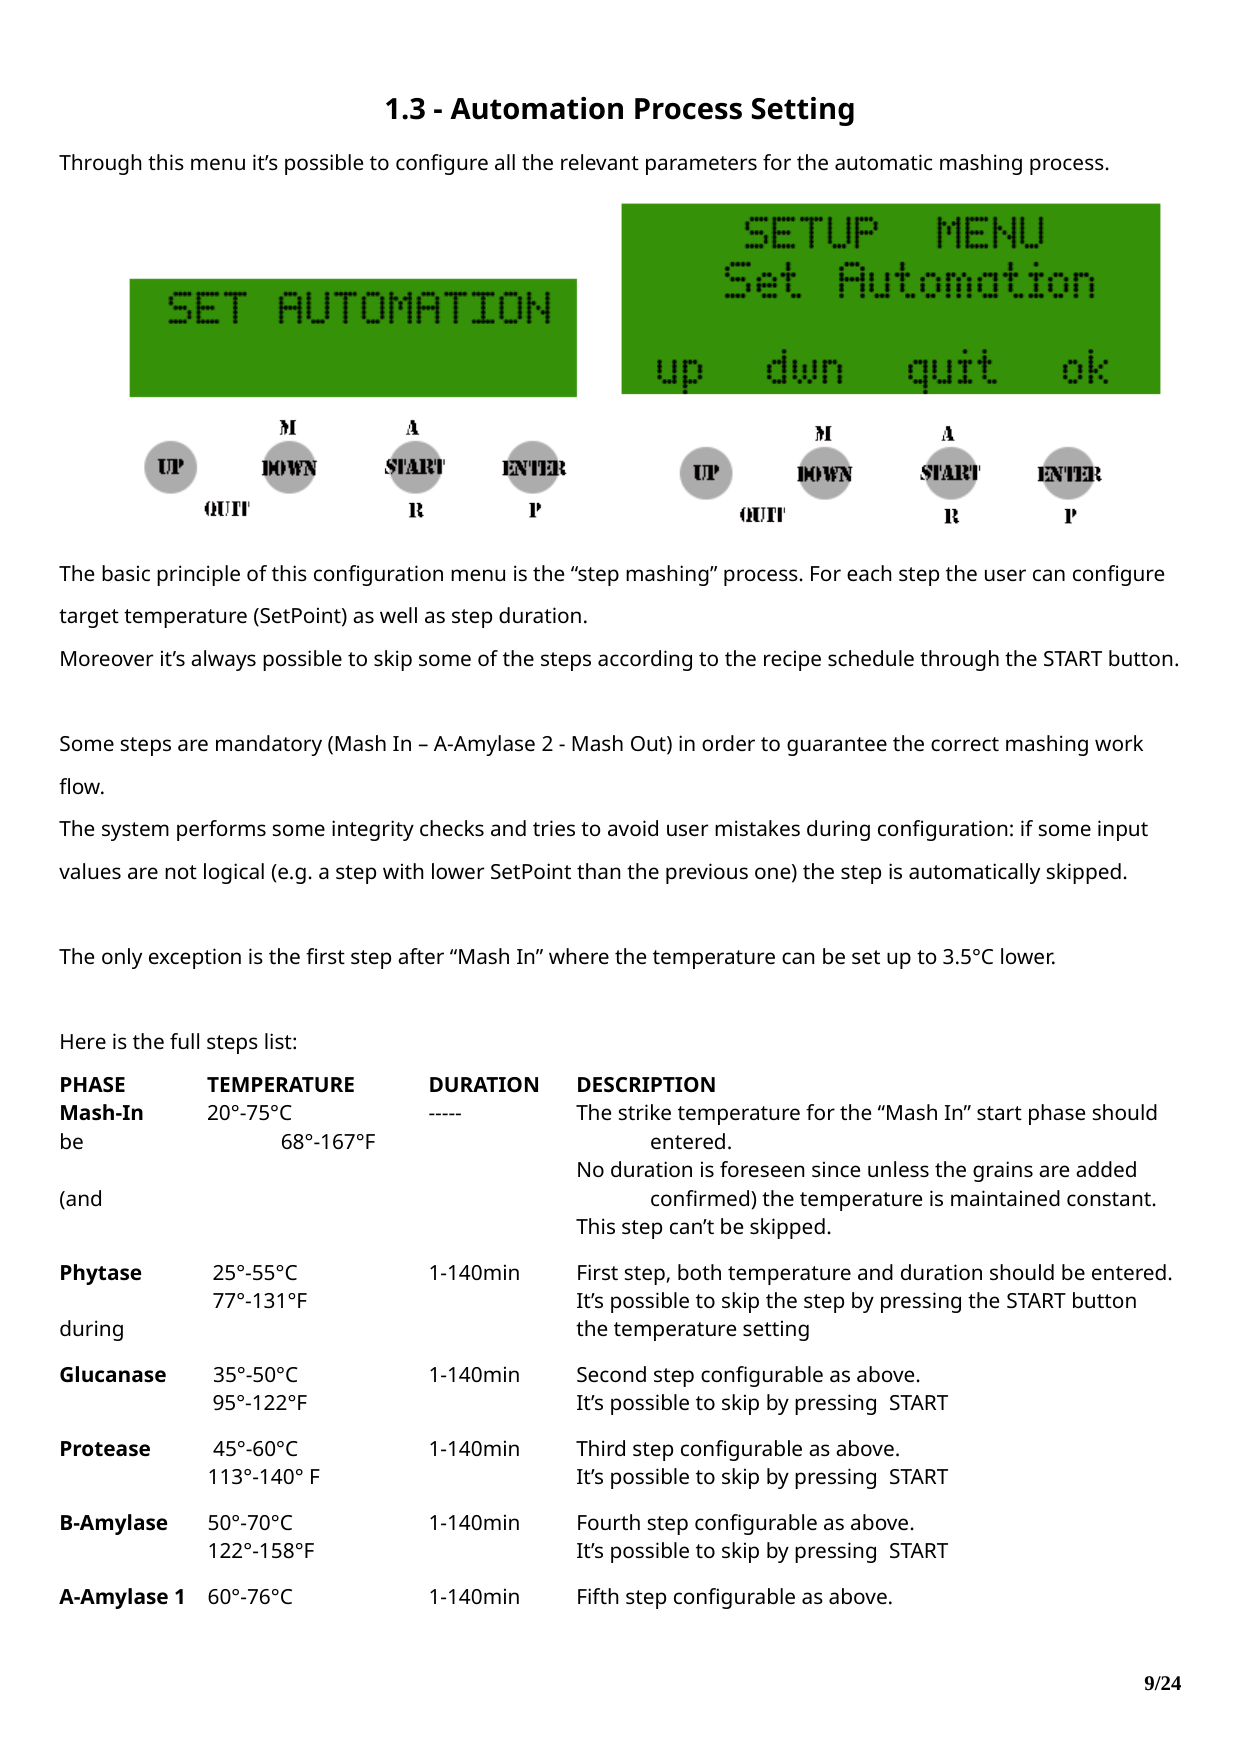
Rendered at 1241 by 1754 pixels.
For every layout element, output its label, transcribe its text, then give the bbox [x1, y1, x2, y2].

text Mash-In 20°-75°C ----- The strike temperature for the “Mash In” start phase should be 68°-167°F entered. [59, 1098, 1181, 1155]
text B-Amylase 50°-70°C 1-140min Fourth step configurable as above. [59, 1508, 1181, 1536]
text 113°-140° F It’s possible to skip by pressing START [59, 1462, 1181, 1491]
text This step can’t be skipped. [59, 1212, 1181, 1241]
text Moreover it’s always possible to skip some of the steps according to the recipe schedule through the START button. [59, 644, 1181, 672]
text 1.3 - Automation Process Setting [59, 88, 1181, 128]
text The basic principle of this configuration menu is the “step mashing” process. For each step the user can configure target temperature (SetPoint) as well as step duration. [59, 545, 1181, 630]
text PHASE TEMPERATURE DURATION DESCRIPTION [59, 1070, 1181, 1098]
text 95°-122°F It’s possible to skip by pressing START [59, 1388, 1181, 1417]
text The only exception is the first step after “Mash In” where the temperature can be set up to 3.5°C lower. [59, 942, 1181, 971]
text The system performs some integrity checks and tries to avoid user mistakes during configuration: if some input values are not logical (e.g. a step with lower SetPoint than the previous one) the step is automatically skipped. [59, 814, 1181, 885]
text No duration is foreseen since unless the grains are added (and confirmed) the temperature is maintained constant. [59, 1155, 1181, 1212]
text Glucanase 35°-50°C 1-140min Second step configurable as above. [59, 1360, 1181, 1388]
text Some steps are mandatory (Mash In – A-Amylase 2 - Mash Out) in order to guarantee the correct mashing work flow. [59, 729, 1181, 800]
text Through this menu it’s possible to configure all the relevant parameters for the automatic mashing process. [59, 148, 1181, 176]
text Phytase 25°-55°C 1-140min First step, both temperature and duration should be entered. [59, 1258, 1181, 1286]
text Here is the full steps list: [59, 1027, 1181, 1056]
picture [59, 190, 1182, 545]
text Protease 45°-60°C 1-140min Third step configurable as above. [59, 1434, 1181, 1462]
text 122°-158°F It’s possible to skip by pressing START [59, 1536, 1181, 1565]
text A-Amylase 1 60°-76°C 1-140min Fifth step configurable as above. [59, 1582, 1181, 1610]
text 77°-131°F It’s possible to skip the step by pressing the START button during the temperature setting [59, 1286, 1181, 1343]
